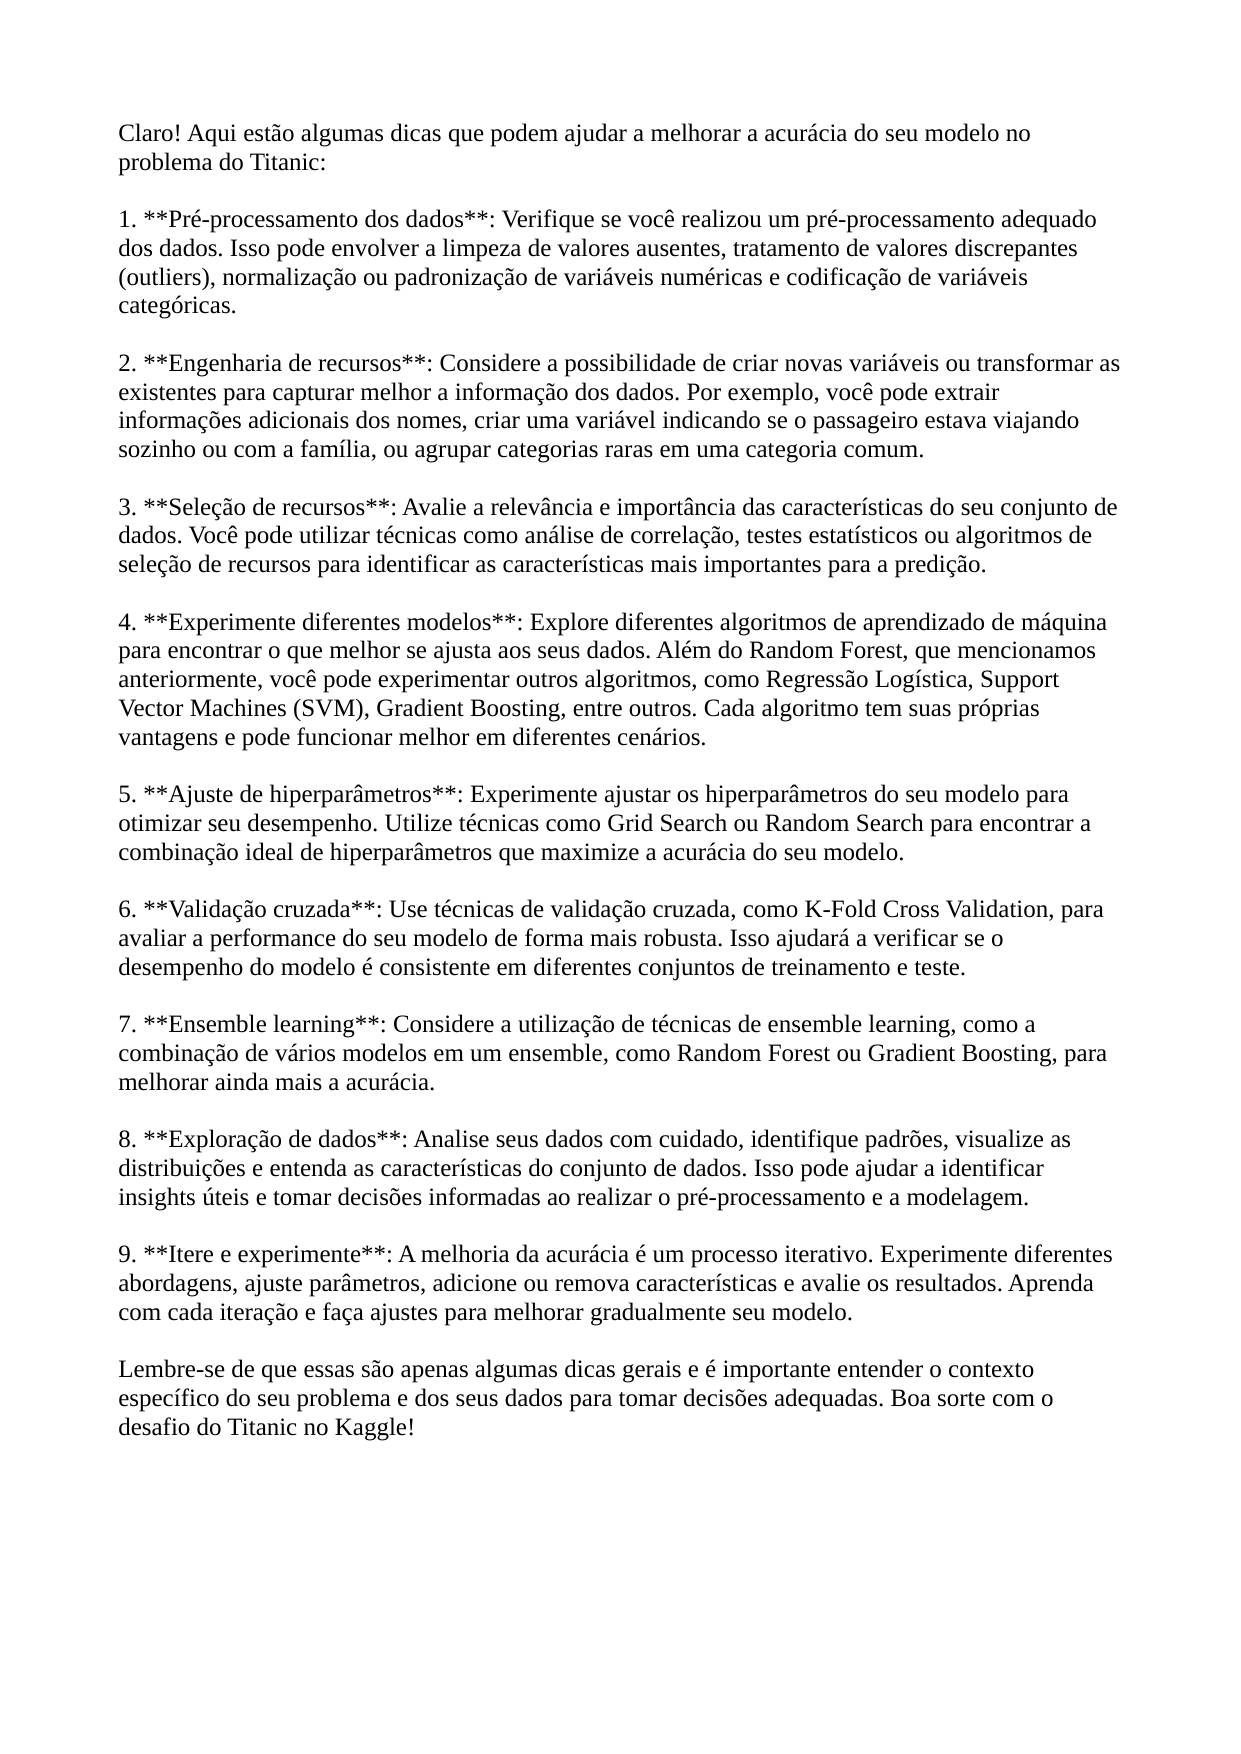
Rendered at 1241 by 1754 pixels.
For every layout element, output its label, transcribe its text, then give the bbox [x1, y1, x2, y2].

text 8. **Exploração de dados**: Analise seus dados com cuidado, identifique padrões, visualize as distribuições e entenda as características do conjunto de dados. Isso pode ajudar a identificar insights úteis e tomar decisões informadas ao realizar o pré-processamento e a modelagem. [118, 1124, 1122, 1211]
text 2. **Engenharia de recursos**: Considere a possibilidade de criar novas variáveis ou transformar as existentes para capturar melhor a informação dos dados. Por exemplo, você pode extrair informações adicionais dos nomes, criar uma variável indicando se o passageiro estava viajando sozinho ou com a família, ou agrupar categorias raras em uma categoria comum. [118, 348, 1122, 463]
text 5. **Ajuste de hiperparâmetros**: Experimente ajustar os hiperparâmetros do seu modelo para otimizar seu desempenho. Utilize técnicas como Grid Search ou Random Search para encontrar a combinação ideal de hiperparâmetros que maximize a acurácia do seu modelo. [118, 779, 1122, 866]
text Claro! Aqui estão algumas dicas que podem ajudar a melhorar a acurácia do seu modelo no problema do Titanic: [118, 118, 1122, 176]
text 3. **Seleção de recursos**: Avalie a relevância e importância das características do seu conjunto de dados. Você pode utilizar técnicas como análise de correlação, testes estatísticos ou algoritmos de seleção de recursos para identificar as características mais importantes para a predição. [118, 492, 1122, 578]
text 9. **Itere e experimente**: A melhoria da acurácia é um processo iterativo. Experimente diferentes abordagens, ajuste parâmetros, adicione ou remova características e avalie os resultados. Aprenda com cada iteração e faça ajustes para melhorar gradualmente seu modelo. [118, 1239, 1122, 1326]
text 7. **Ensemble learning**: Considere a utilização de técnicas de ensemble learning, como a combinação de vários modelos em um ensemble, como Random Forest ou Gradient Boosting, para melhorar ainda mais a acurácia. [118, 1009, 1122, 1096]
text 4. **Experimente diferentes modelos**: Explore diferentes algoritmos de aprendizado de máquina para encontrar o que melhor se ajusta aos seus dados. Além do Random Forest, que mencionamos anteriormente, você pode experimentar outros algoritmos, como Regressão Logística, Support Vector Machines (SVM), Gradient Boosting, entre outros. Cada algoritmo tem suas próprias vantagens e pode funcionar melhor em diferentes cenários. [118, 607, 1122, 751]
text 1. **Pré-processamento dos dados**: Verifique se você realizou um pré-processamento adequado dos dados. Isso pode envolver a limpeza de valores ausentes, tratamento de valores discrepantes (outliers), normalização ou padronização de variáveis numéricas e codificação de variáveis categóricas. [118, 204, 1122, 319]
text Lembre-se de que essas são apenas algumas dicas gerais e é importante entender o contexto específico do seu problema e dos seus dados para tomar decisões adequadas. Boa sorte com o desafio do Titanic no Kaggle! [118, 1354, 1122, 1441]
text 6. **Validação cruzada**: Use técnicas de validação cruzada, como K-Fold Cross Validation, para avaliar a performance do seu modelo de forma mais robusta. Isso ajudará a verificar se o desempenho do modelo é consistente em diferentes conjuntos de treinamento e teste. [118, 894, 1122, 981]
